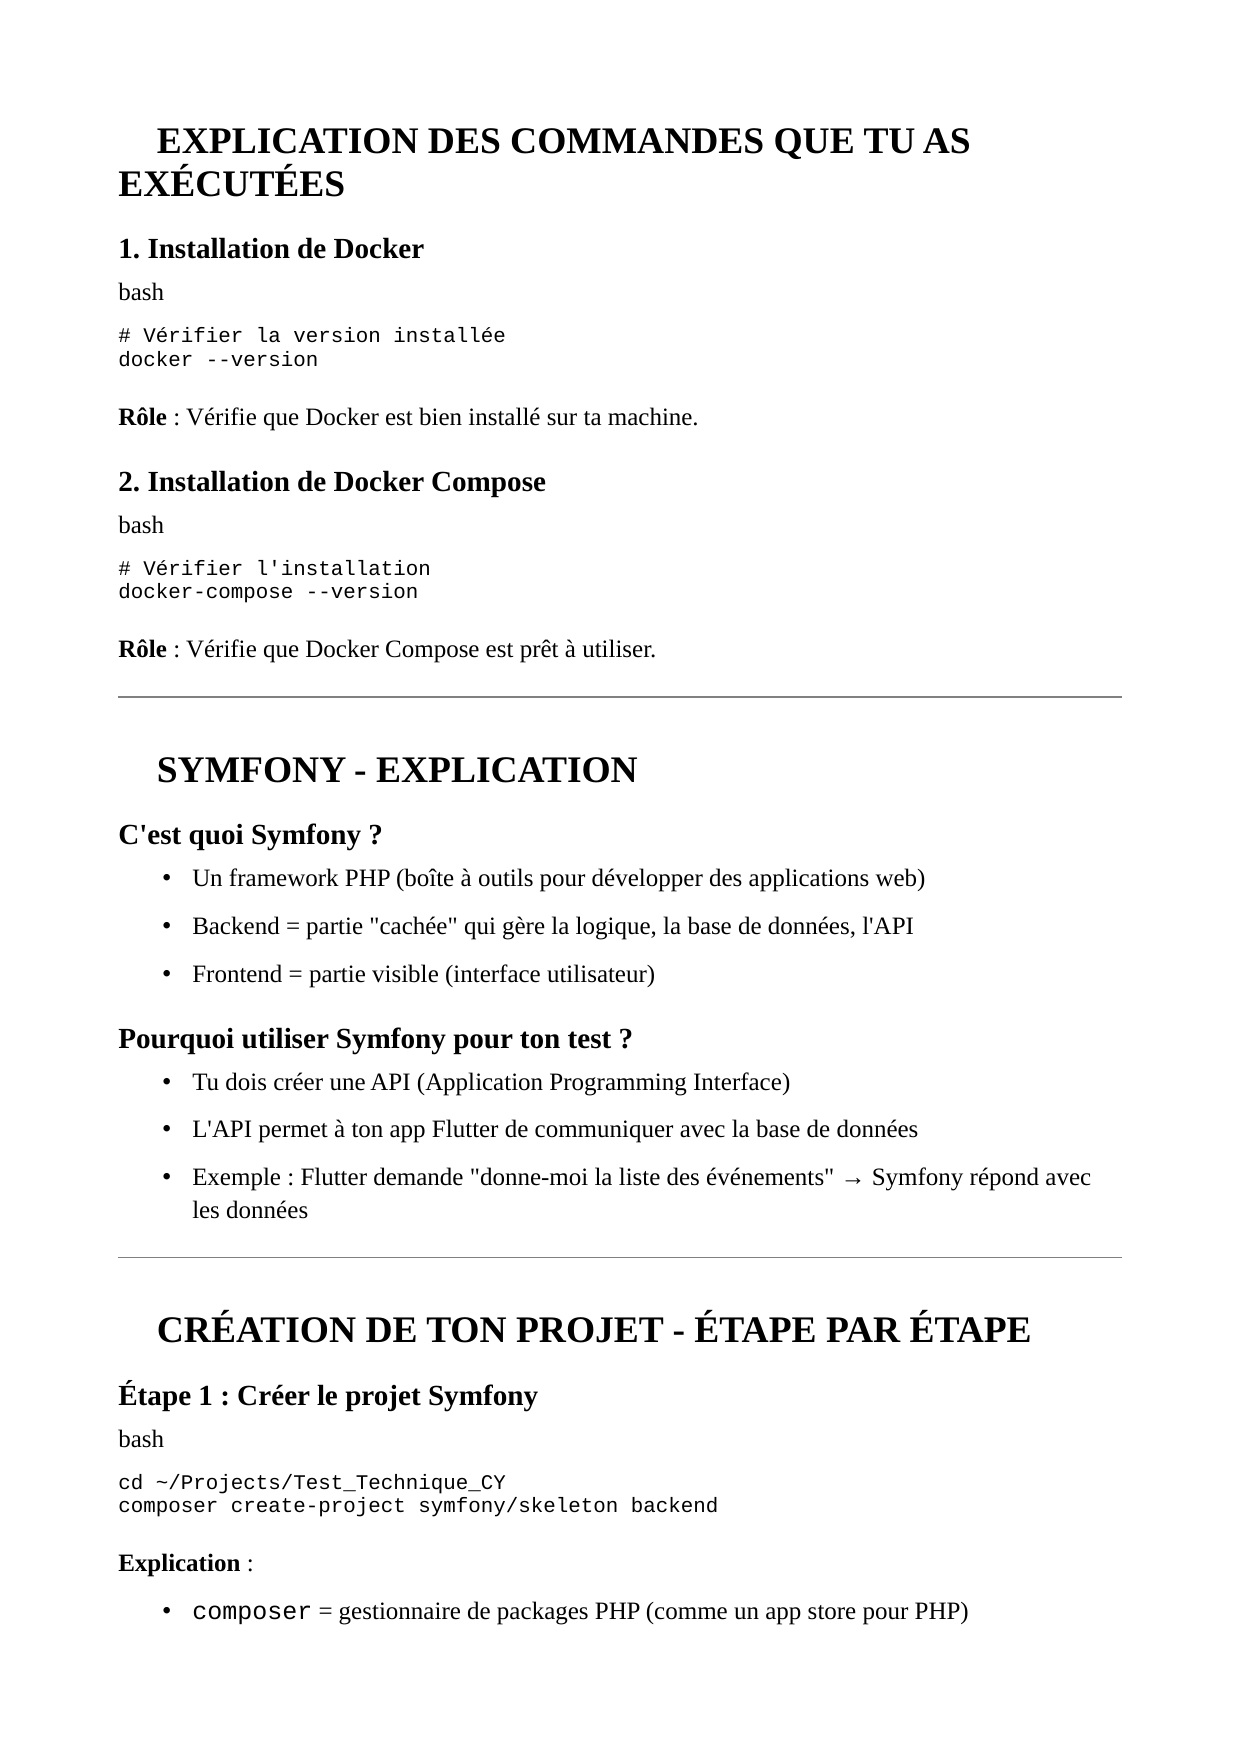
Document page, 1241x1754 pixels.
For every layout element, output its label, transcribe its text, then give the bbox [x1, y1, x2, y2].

text docker-compose --version [118, 581, 1122, 605]
subtitle 📁 CRÉATION DE TON PROJET - ÉTAPE PAR ÉTAPE [118, 1308, 1122, 1351]
subtitle Étape 1 : Créer le projet Symfony [118, 1378, 1122, 1412]
text # Vérifier la version installée [118, 325, 1122, 349]
text bash [118, 510, 1122, 539]
text cd ~/Projects/Test_Technique_CY [118, 1472, 1122, 1495]
list Un framework PHP (boîte à outils pour développer des applications web) [162, 863, 1122, 892]
text # Vérifier l'installation [118, 558, 1122, 581]
text bash [118, 1424, 1122, 1453]
text Rôle : Vérifie que Docker Compose est prêt à utiliser. [118, 634, 1122, 663]
text composer create-project symfony/skeleton backend [118, 1495, 1122, 1519]
list composer = gestionnaire de packages PHP (comme un app store pour PHP) [162, 1596, 1122, 1627]
list Backend = partie "cachée" qui gère la logique, la base de données, l'API [162, 911, 1122, 940]
list Frontend = partie visible (interface utilisateur) [162, 959, 1122, 987]
text docker --version [118, 349, 1122, 372]
subtitle Pourquoi utiliser Symfony pour ton test ? [118, 1021, 1122, 1054]
text Rôle : Vérifie que Docker est bien installé sur ta machine. [118, 402, 1122, 431]
subtitle C'est quoi Symfony ? [118, 817, 1122, 851]
subtitle 🔧 EXPLICATION DES COMMANDES QUE TU AS EXÉCUTÉES [118, 118, 1122, 204]
subtitle 1. Installation de Docker [118, 231, 1122, 265]
subtitle 2. Installation de Docker Compose [118, 464, 1122, 498]
text Explication : [118, 1548, 1122, 1577]
text bash [118, 277, 1122, 306]
list Tu dois créer une API (Application Programming Interface) [162, 1067, 1122, 1096]
list L'API permet à ton app Flutter de communiquer avec la base de données [162, 1114, 1122, 1143]
subtitle 🚀 SYMFONY - EXPLICATION [118, 747, 1122, 790]
list Exemple : Flutter demande "donne-moi la liste des événements" → Symfony répond avec les données [162, 1162, 1122, 1224]
